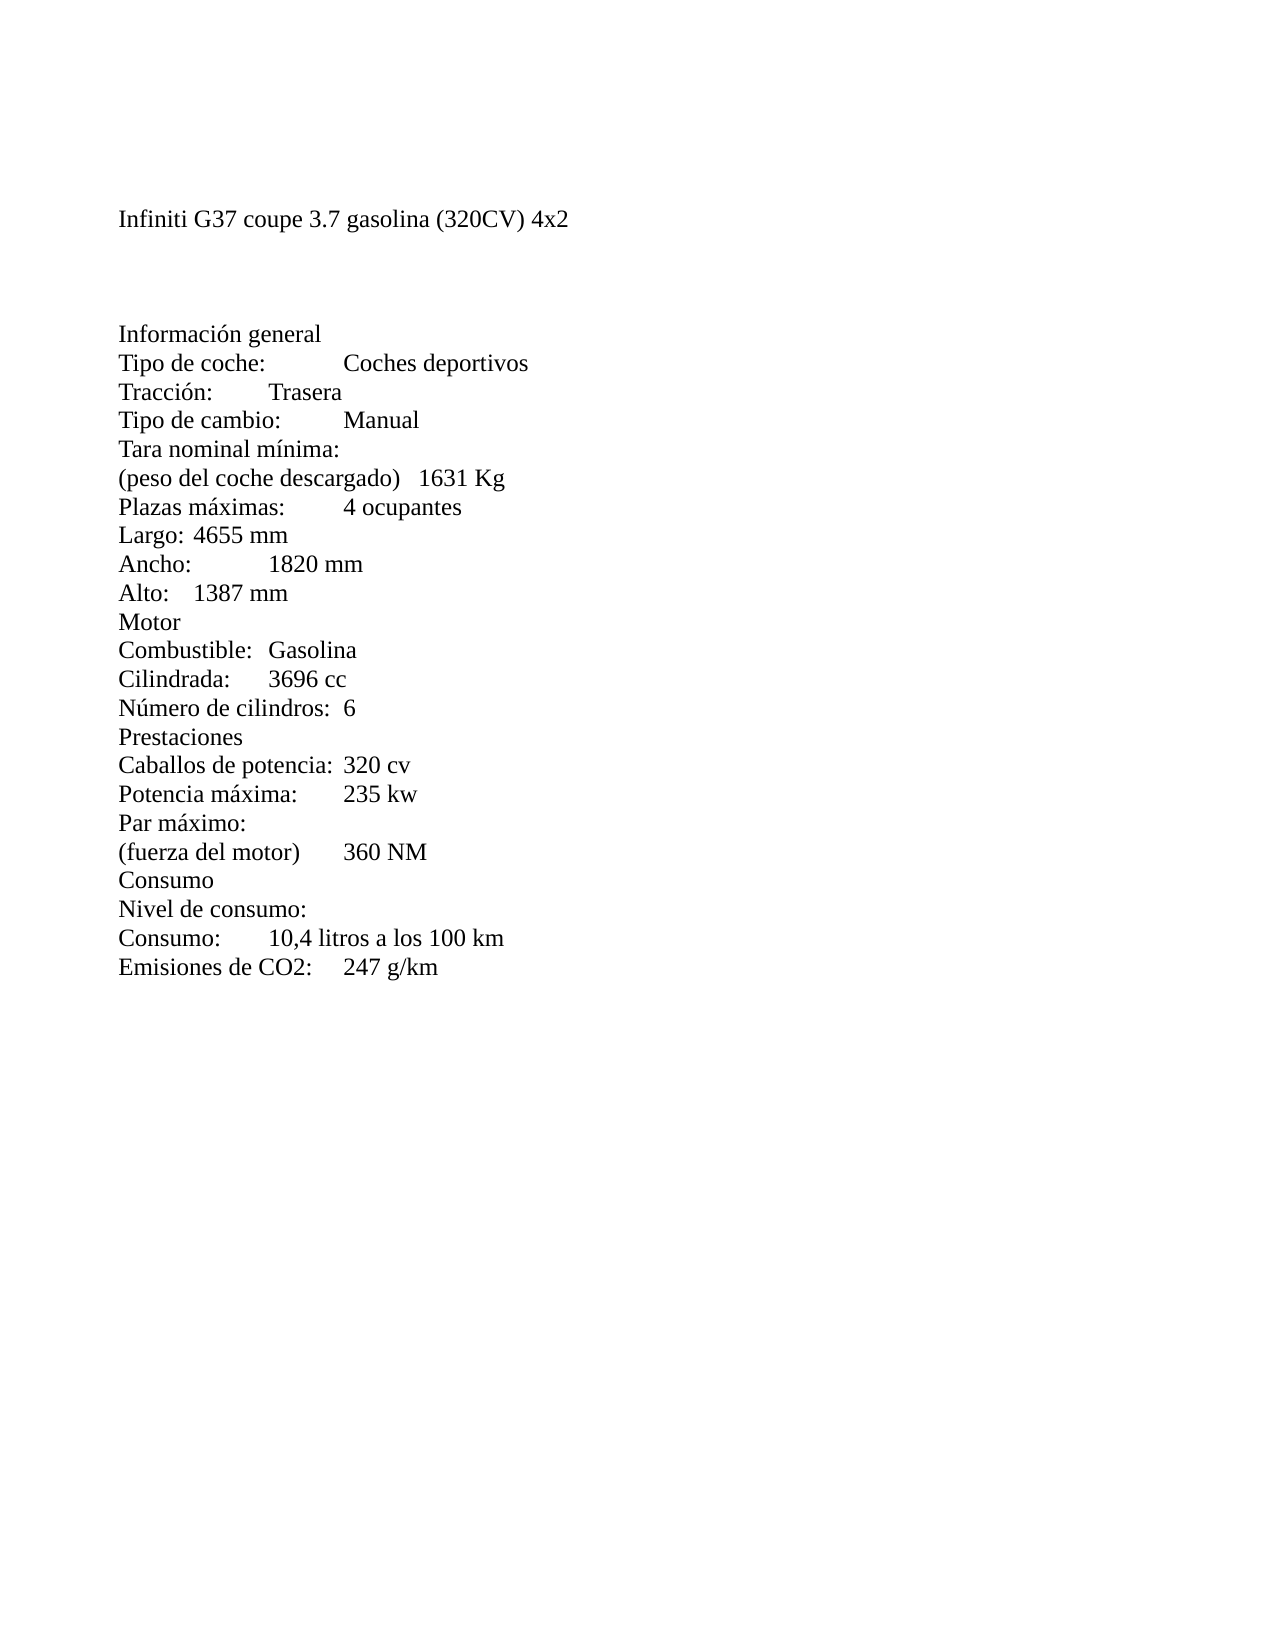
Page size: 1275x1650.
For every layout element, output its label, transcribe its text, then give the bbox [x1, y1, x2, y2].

text Número de cilindros: 6 [118, 693, 1157, 722]
text Consumo: 10,4 litros a los 100 km [118, 923, 1157, 952]
text Tipo de cambio: Manual [118, 406, 1157, 434]
text Alto: 1387 mm [118, 578, 1157, 607]
text Caballos de potencia: 320 cv [118, 751, 1157, 779]
text Par máximo: [118, 808, 1157, 837]
text Tara nominal mínima: [118, 434, 1157, 463]
text (peso del coche descargado) 1631 Kg [118, 463, 1157, 492]
text Información general [118, 319, 1157, 348]
text Emisiones de CO2: 247 g/km [118, 952, 1157, 981]
text Consumo [118, 866, 1157, 894]
text Combustible: Gasolina [118, 636, 1157, 664]
text Largo: 4655 mm [118, 521, 1157, 549]
text (fuerza del motor) 360 NM [118, 837, 1157, 866]
text Ancho: 1820 mm [118, 549, 1157, 578]
text Nivel de consumo: [118, 894, 1157, 923]
text Potencia máxima: 235 kw [118, 779, 1157, 808]
text Plazas máximas: 4 ocupantes [118, 492, 1157, 521]
text Prestaciones [118, 722, 1157, 751]
text Cilindrada: 3696 cc [118, 664, 1157, 693]
text Motor [118, 607, 1157, 636]
text Tipo de coche: Coches deportivos [118, 348, 1157, 377]
text Tracción: Trasera [118, 377, 1157, 406]
text Infiniti G37 coupe 3.7 gasolina (320CV) 4x2 [118, 204, 1157, 233]
